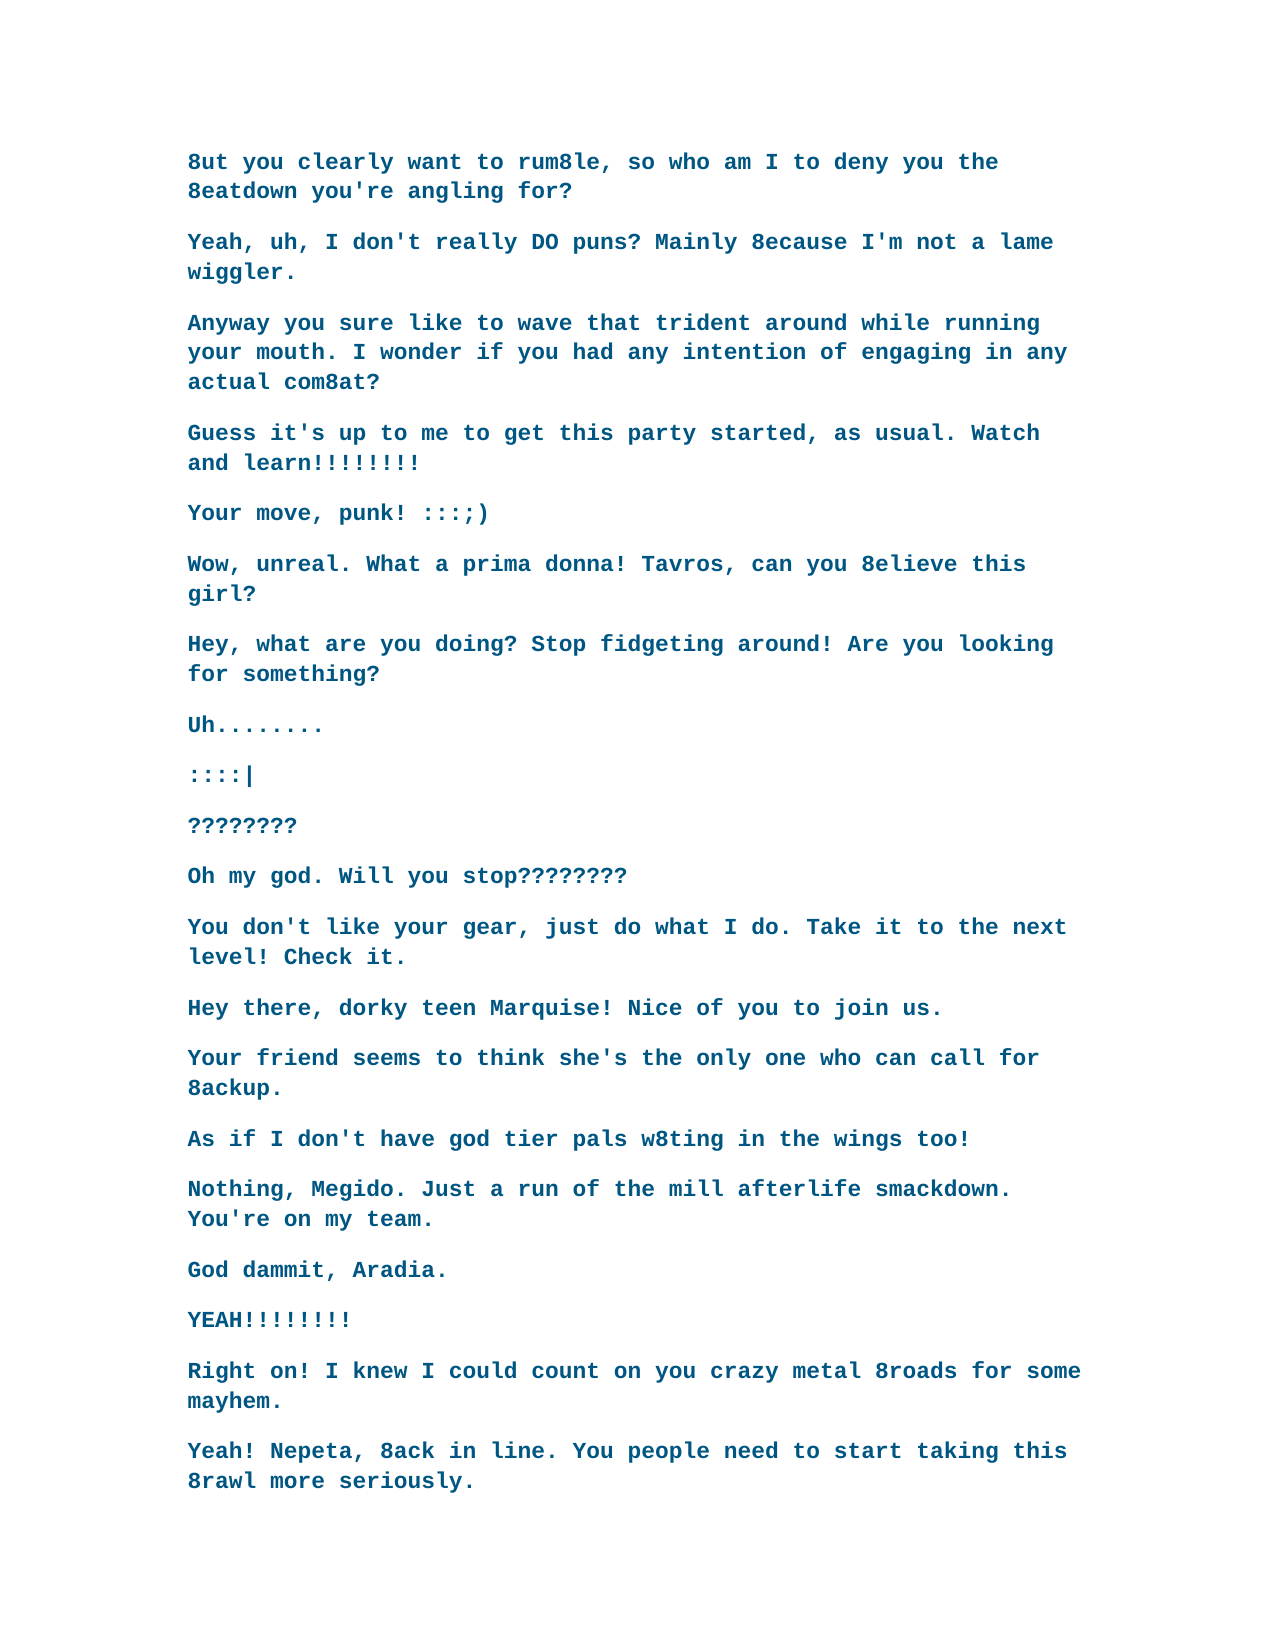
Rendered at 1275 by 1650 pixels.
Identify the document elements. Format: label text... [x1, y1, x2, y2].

text 8ut you clearly want to rum8le, so who am I to deny you the 8eatdown you're angling for? [187, 150, 1087, 206]
text Wow, unreal. What a prima donna! Tavros, can you 8elieve this girl? [187, 552, 1087, 608]
text ::::| [187, 763, 1087, 789]
text You don't like your gear, just do what I do. Take it to the next level! Check it. [187, 915, 1087, 971]
text Your move, punk! :::;) [187, 501, 1087, 527]
text Yeah, uh, I don't really DO puns? Mainly 8ecause I'm not a lame wiggler. [187, 230, 1087, 286]
text ???????? [187, 814, 1087, 840]
text Right on! I knew I could count on you crazy metal 8roads for some mayhem. [187, 1359, 1087, 1415]
text Anyway you sure like to wave that trident around while running your mouth. I wonder if you had any intention of engaging in any actual com8at? [187, 311, 1087, 396]
text Oh my god. Will you stop???????? [187, 865, 1087, 891]
text Guess it's up to me to get this party started, as usual. Watch and learn!!!!!!!! [187, 421, 1087, 477]
text Yeah! Nepeta, 8ack in line. You people need to start taking this 8rawl more seriously. [187, 1439, 1087, 1495]
text God dammit, Aradia. [187, 1258, 1087, 1284]
text Hey, what are you doing? Stop fidgeting around! Are you looking for something? [187, 632, 1087, 688]
text Nothing, Megido. Just a run of the mill afterlife smackdown. You're on my team. [187, 1177, 1087, 1233]
text Uh........ [187, 713, 1087, 739]
text YEAH!!!!!!!! [187, 1308, 1087, 1334]
text As if I don't have god tier pals w8ting in the wings too! [187, 1127, 1087, 1153]
text Your friend seems to think she's the only one who can call for 8ackup. [187, 1046, 1087, 1102]
text Hey there, dorky teen Marquise! Nice of you to join us. [187, 996, 1087, 1022]
